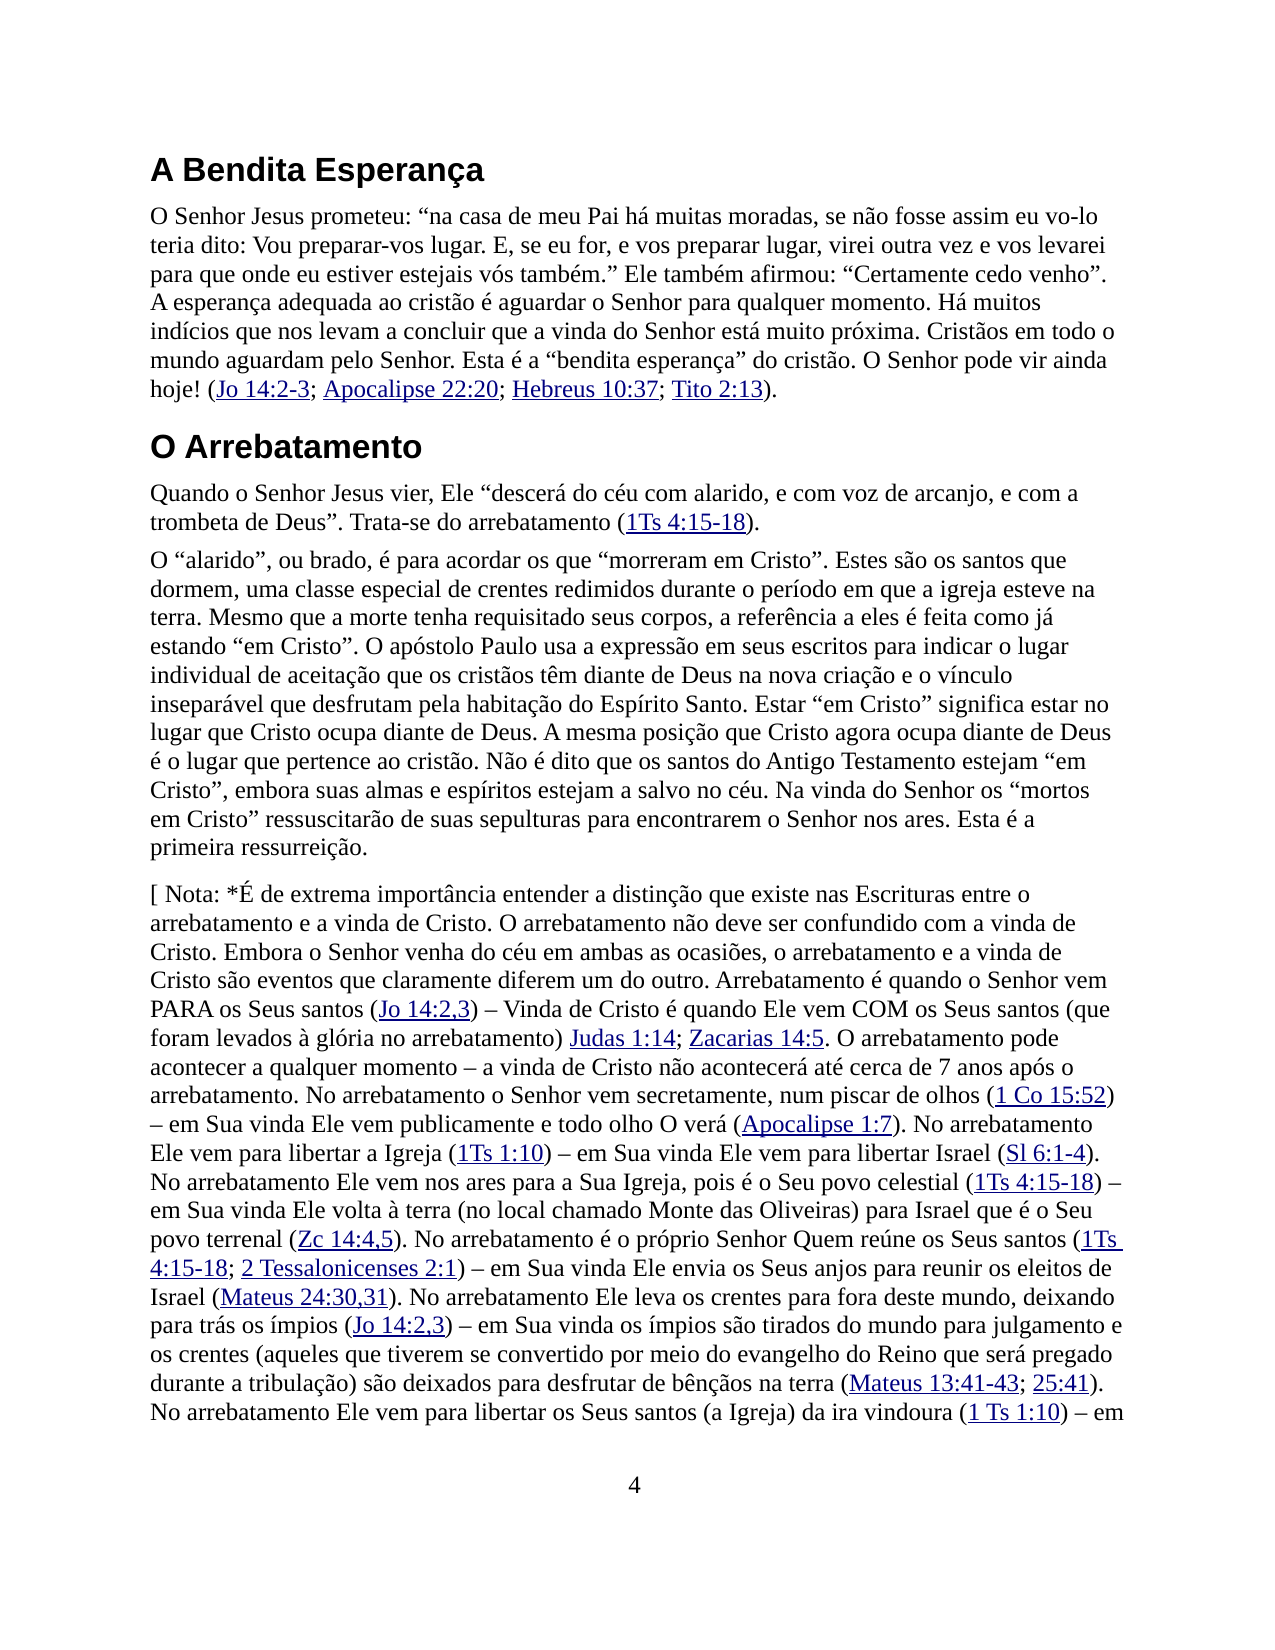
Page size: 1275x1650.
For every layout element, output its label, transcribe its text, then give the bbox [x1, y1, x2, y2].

subtitle A Bendita Esperança [150, 150, 1125, 189]
text [ Nota: *É de extrema importância entender a distinção que existe nas Escrituras entre o arrebatamento e a vinda de Cristo. O arrebatamento não deve ser confundido com a vinda de Cristo. Embora o Senhor venha do céu em ambas as ocasiões, o arrebatamento e a vinda de Cristo são eventos que claramente diferem um do outro. Arrebatamento é quando o Senhor vem PARA os Seus santos (Jo 14:2,3) – Vinda de Cristo é quando Ele vem COM os Seus santos (que foram levados à glória no arrebatamento) Judas 1:14; Zacarias 14:5. O arrebatamento pode acontecer a qualquer momento – a vinda de Cristo não acontecerá até cerca de 7 anos após o arrebatamento. No arrebatamento o Senhor vem secretamente, num piscar de olhos (1 Co 15:52) – em Sua vinda Ele vem publicamente e todo olho O verá (Apocalipse 1:7). No arrebatamento Ele vem para libertar a Igreja (1Ts 1:10) – em Sua vinda Ele vem para libertar Israel (Sl 6:1-4). No arrebatamento Ele vem nos ares para a Sua Igreja, pois é o Seu povo celestial (1Ts 4:15-18) – em Sua vinda Ele volta à terra (no local chamado Monte das Oliveiras) para Israel que é o Seu povo terrenal (Zc 14:4,5). No arrebatamento é o próprio Senhor Quem reúne os Seus santos (1Ts 4:15-18; 2 Tessalonicenses 2:1) – em Sua vinda Ele envia os Seus anjos para reunir os eleitos de Israel (Mateus 24:30,31). No arrebatamento Ele leva os crentes para fora deste mundo, deixando para trás os ímpios (Jo 14:2,3) – em Sua vinda os ímpios são tirados do mundo para julgamento e os crentes (aqueles que tiverem se convertido por meio do evangelho do Reino que será pregado durante a tribulação) são deixados para desfrutar de bênçãos na terra (Mateus 13:41-43; 25:41). No arrebatamento Ele vem para libertar os Seus santos (a Igreja) da ira vindoura (1 Ts 1:10) – em [150, 879, 1125, 1425]
text Quando o Senhor Jesus vier, Ele “descerá do céu com alarido, e com voz de arcanjo, e com a trombeta de Deus”. Trata-se do arrebatamento (1Ts 4:15-18). [150, 478, 1125, 536]
subtitle O Arrebatamento [150, 427, 1125, 466]
text O “alarido”, ou brado, é para acordar os que “morreram em Cristo”. Estes são os santos que dormem, uma classe especial de crentes redimidos durante o período em que a igreja esteve na terra. Mesmo que a morte tenha requisitado seus corpos, a referência a eles é feita como já estando “em Cristo”. O apóstolo Paulo usa a expressão em seus escritos para indicar o lugar individual de aceitação que os cristãos têm diante de Deus na nova criação e o vínculo inseparável que desfrutam pela habitação do Espírito Santo. Estar “em Cristo” significa estar no lugar que Cristo ocupa diante de Deus. A mesma posição que Cristo agora ocupa diante de Deus é o lugar que pertence ao cristão. Não é dito que os santos do Antigo Testamento estejam “em Cristo”, embora suas almas e espíritos estejam a salvo no céu. Na vinda do Senhor os “mortos em Cristo” ressuscitarão de suas sepulturas para encontrarem o Senhor nos ares. Esta é a primeira ressurreição. [150, 545, 1125, 861]
text O Senhor Jesus prometeu: “na casa de meu Pai há muitas moradas, se não fosse assim eu vo-lo teria dito: Vou preparar-vos lugar. E, se eu for, e vos preparar lugar, virei outra vez e vos levarei para que onde eu estiver estejais vós também.” Ele também afirmou: “Certamente cedo venho”. A esperança adequada ao cristão é aguardar o Senhor para qualquer momento. Há muitos indícios que nos levam a concluir que a vinda do Senhor está muito próxima. Cristãos em todo o mundo aguardam pelo Senhor. Esta é a “bendita esperança” do cristão. O Senhor pode vir ainda hoje! (Jo 14:2-3; Apocalipse 22:20; Hebreus 10:37; Tito 2:13). [150, 201, 1125, 402]
